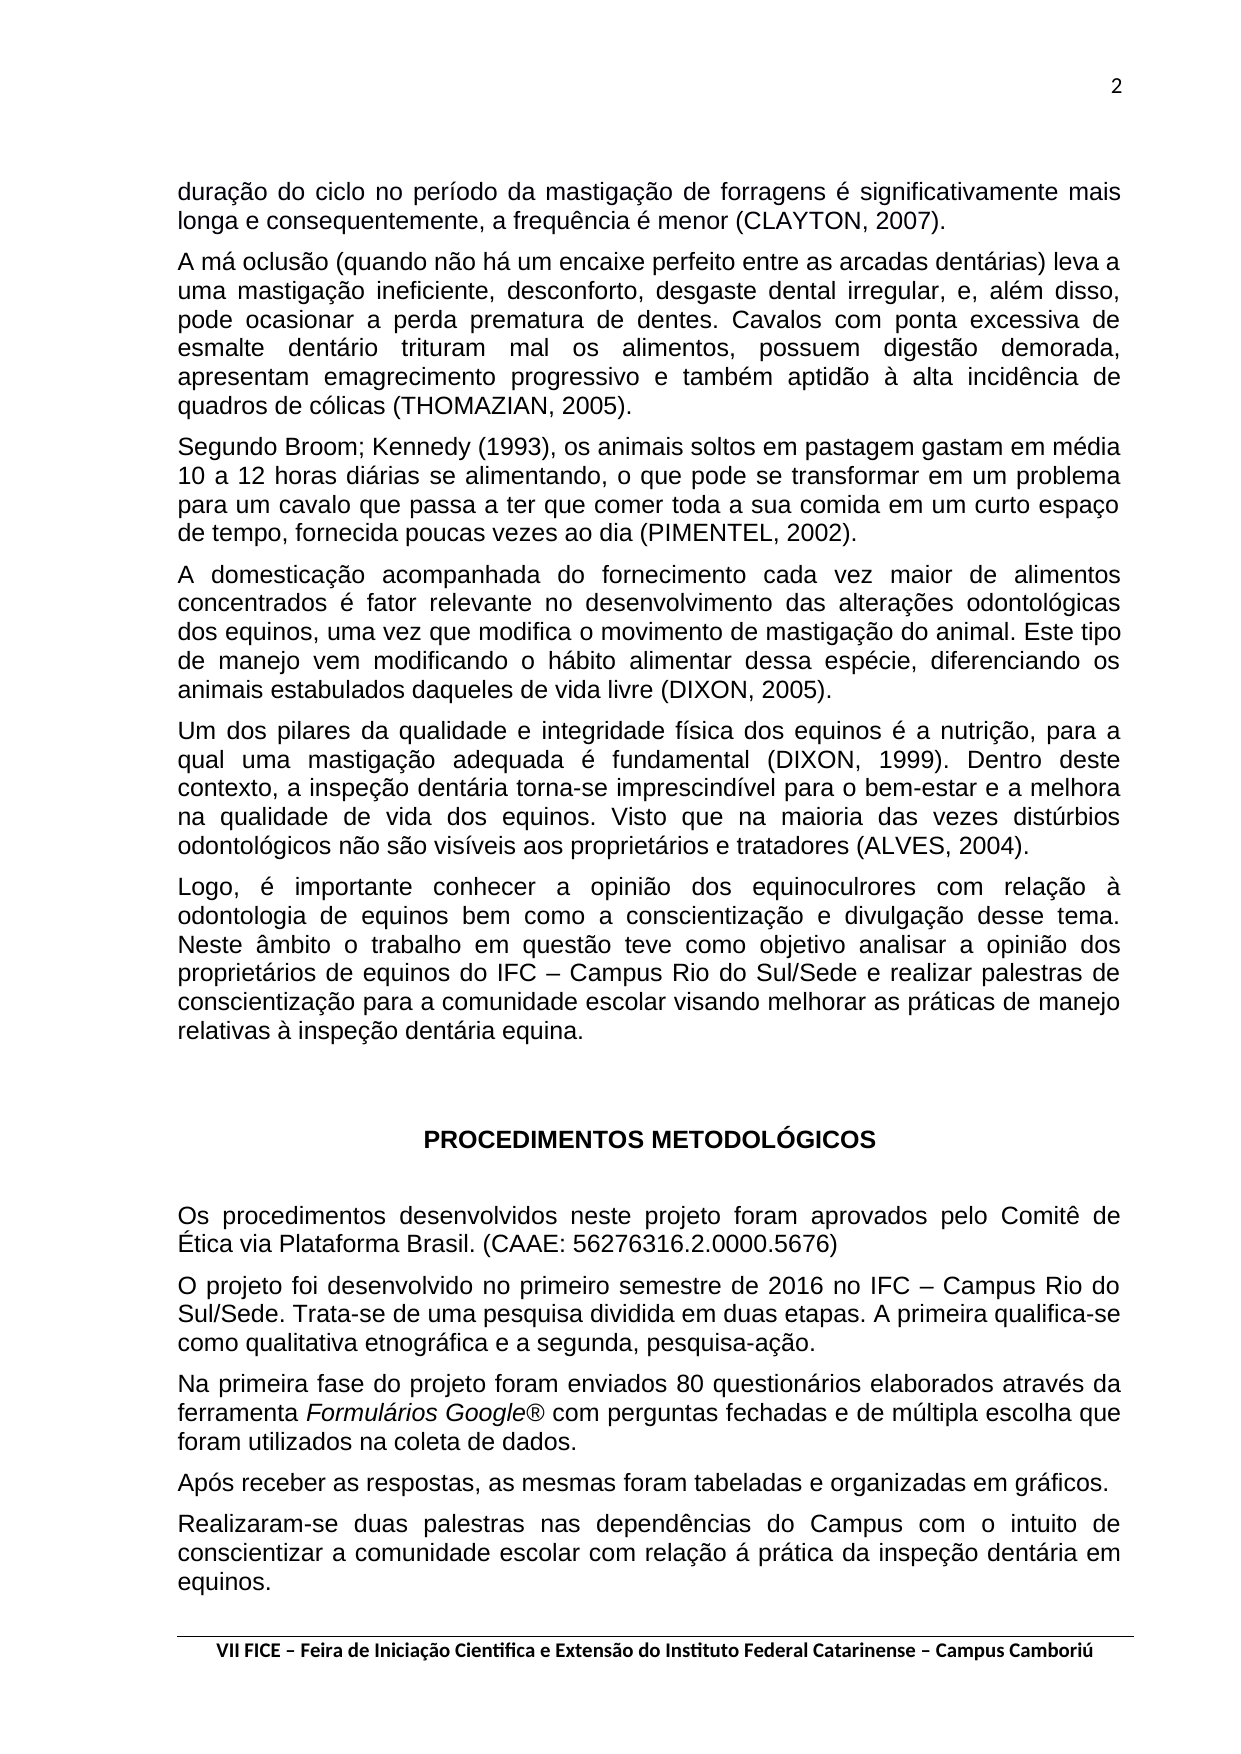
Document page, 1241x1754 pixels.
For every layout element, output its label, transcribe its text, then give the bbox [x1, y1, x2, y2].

text Na primeira fase do projeto foram enviados 80 questionários elaborados através da ferramenta Formulários Google® com perguntas fechadas e de múltipla escolha que foram utilizados na coleta de dados. [177, 1369, 1122, 1456]
text Segundo Broom; Kennedy (1993), os animais soltos em pastagem gastam em média 10 a 12 horas diárias se alimentando, o que pode se transformar em um problema para um cavalo que passa a ter que comer toda a sua comida em um curto espaço de tempo, fornecida poucas vezes ao dia (PIMENTEL, 2002). [177, 432, 1122, 547]
text Um dos pilares da qualidade e integridade física dos equinos é a nutrição, para a qual uma mastigação adequada é fundamental (DIXON, 1999). Dentro deste contexto, a inspeção dentária torna-se imprescindível para o bem-estar e a melhora na qualidade de vida dos equinos. Visto que na maioria das vezes distúrbios odontológicos não são visíveis aos proprietários e tratadores (ALVES, 2004). [177, 716, 1122, 860]
text Logo, é importante conhecer a opinião dos equinoculrores com relação à odontologia de equinos bem como a conscientização e divulgação desse tema. Neste âmbito o trabalho em questão teve como objetivo analisar a opinião dos proprietários de equinos do IFC – Campus Rio do Sul/Sede e realizar palestras de conscientização para a comunidade escolar visando melhorar as práticas de manejo relativas à inspeção dentária equina. [177, 872, 1122, 1045]
text Os procedimentos desenvolvidos neste projeto foram aprovados pelo Comitê de Ética via Plataforma Brasil. (CAAE: 56276316.2.0000.5676) [177, 1201, 1122, 1258]
text Após receber as respostas, as mesmas foram tabeladas e organizadas em gráficos. [177, 1468, 1122, 1497]
text O projeto foi desenvolvido no primeiro semestre de 2016 no IFC – Campus Rio do Sul/Sede. Trata-se de uma pesquisa dividida em duas etapas. A primeira qualifica-se como qualitativa etnográfica e a segunda, pesquisa-ação. [177, 1271, 1122, 1357]
text Realizaram-se duas palestras nas dependências do Campus com o intuito de conscientizar a comunidade escolar com relação á prática da inspeção dentária em equinos. [177, 1509, 1122, 1596]
text A má oclusão (quando não há um encaixe perfeito entre as arcadas dentárias) leva a uma mastigação ineficiente, desconforto, desgaste dental irregular, e, além disso, pode ocasionar a perda prematura de dentes. Cavalos com ponta excessiva de esmalte dentário trituram mal os alimentos, possuem digestão demorada, apresentam emagrecimento progressivo e também aptidão à alta incidência de quadros de cólicas (THOMAZIAN, 2005). [177, 247, 1122, 420]
text A domesticação acompanhada do fornecimento cada vez maior de alimentos concentrados é fator relevante no desenvolvimento das alterações odontológicas dos equinos, uma vez que modifica o movimento de mastigação do animal. Este tipo de manejo vem modificando o hábito alimentar dessa espécie, diferenciando os animais estabulados daqueles de vida livre (DIXON, 2005). [177, 560, 1122, 703]
text duração do ciclo no período da mastigação de forragens é significativamente mais longa e consequentemente, a frequência é menor (CLAYTON, 2007). [177, 177, 1122, 235]
text PROCEDIMENTOS METODOLÓGICOS [177, 1125, 1122, 1154]
